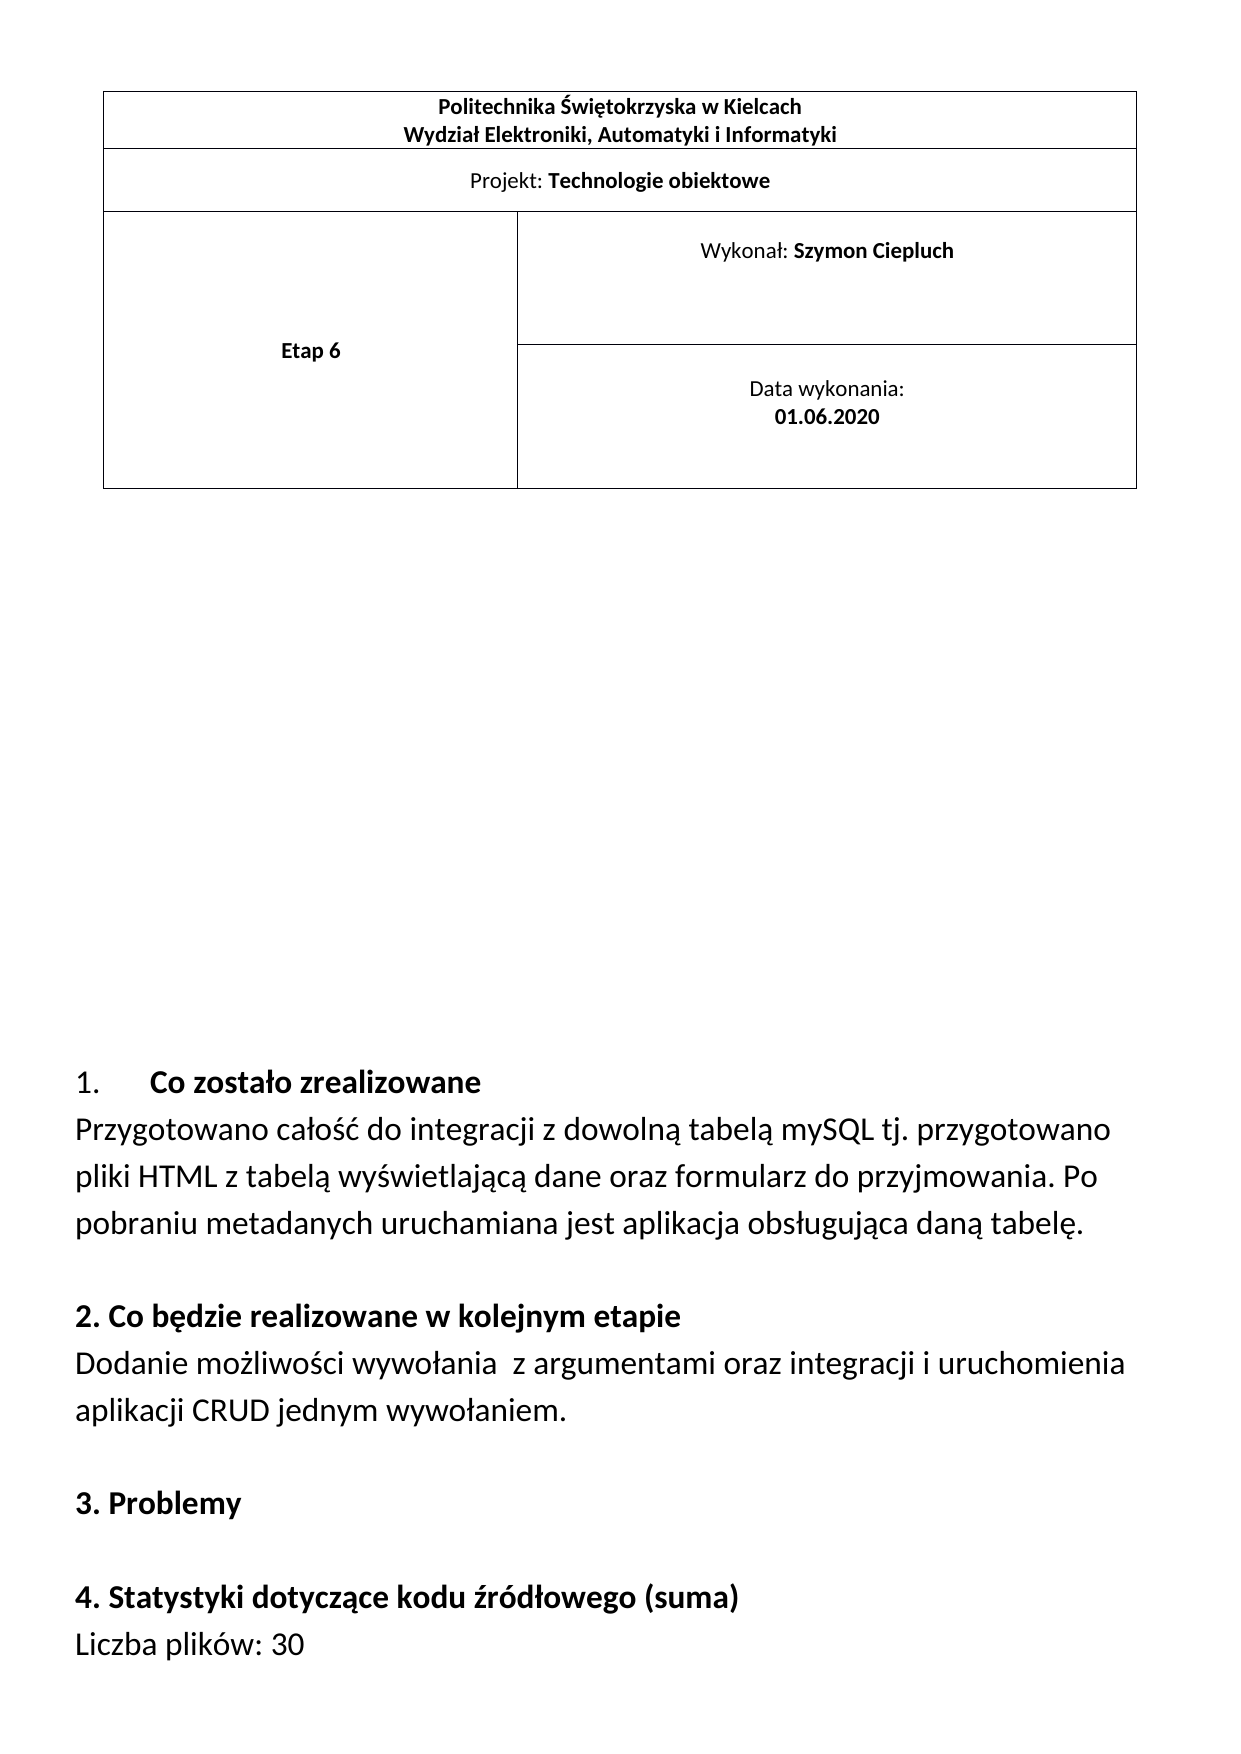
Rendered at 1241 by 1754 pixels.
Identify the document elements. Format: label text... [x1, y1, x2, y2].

list 4. Statystyki dotyczące kodu źródłowego (suma) Liczba plików: 30 [75, 1576, 1165, 1663]
table_cell Data wykonania: 01.06.2020 [518, 345, 1136, 488]
table_cell Etap 6 [104, 212, 517, 488]
table_cell Wykonał: Szymon Ciepluch [518, 212, 1136, 344]
list Co zostało zrealizowane Przygotowano całość do integracji z dowolną tabelą mySQL tj. przygotowano pliki HTML z tabelą wyświetlającą dane oraz formularz do przyjmowania. Po pobraniu metadanych uruchamiana jest aplikacja obsługująca daną tabelę. [75, 1061, 1165, 1289]
table_cell Projekt: Technologie obiektowe [104, 149, 1136, 211]
list 2. Co będzie realizowane w kolejnym etapie Dodanie możliwości wywołania z argumentami oraz integracji i uruchomienia aplikacji CRUD jednym wywołaniem. 3. Problemy [75, 1295, 1165, 1570]
table_header Politechnika Świętokrzyska w Kielcach Wydział Elektroniki, Automatyki i Informatyki [104, 92, 1136, 148]
